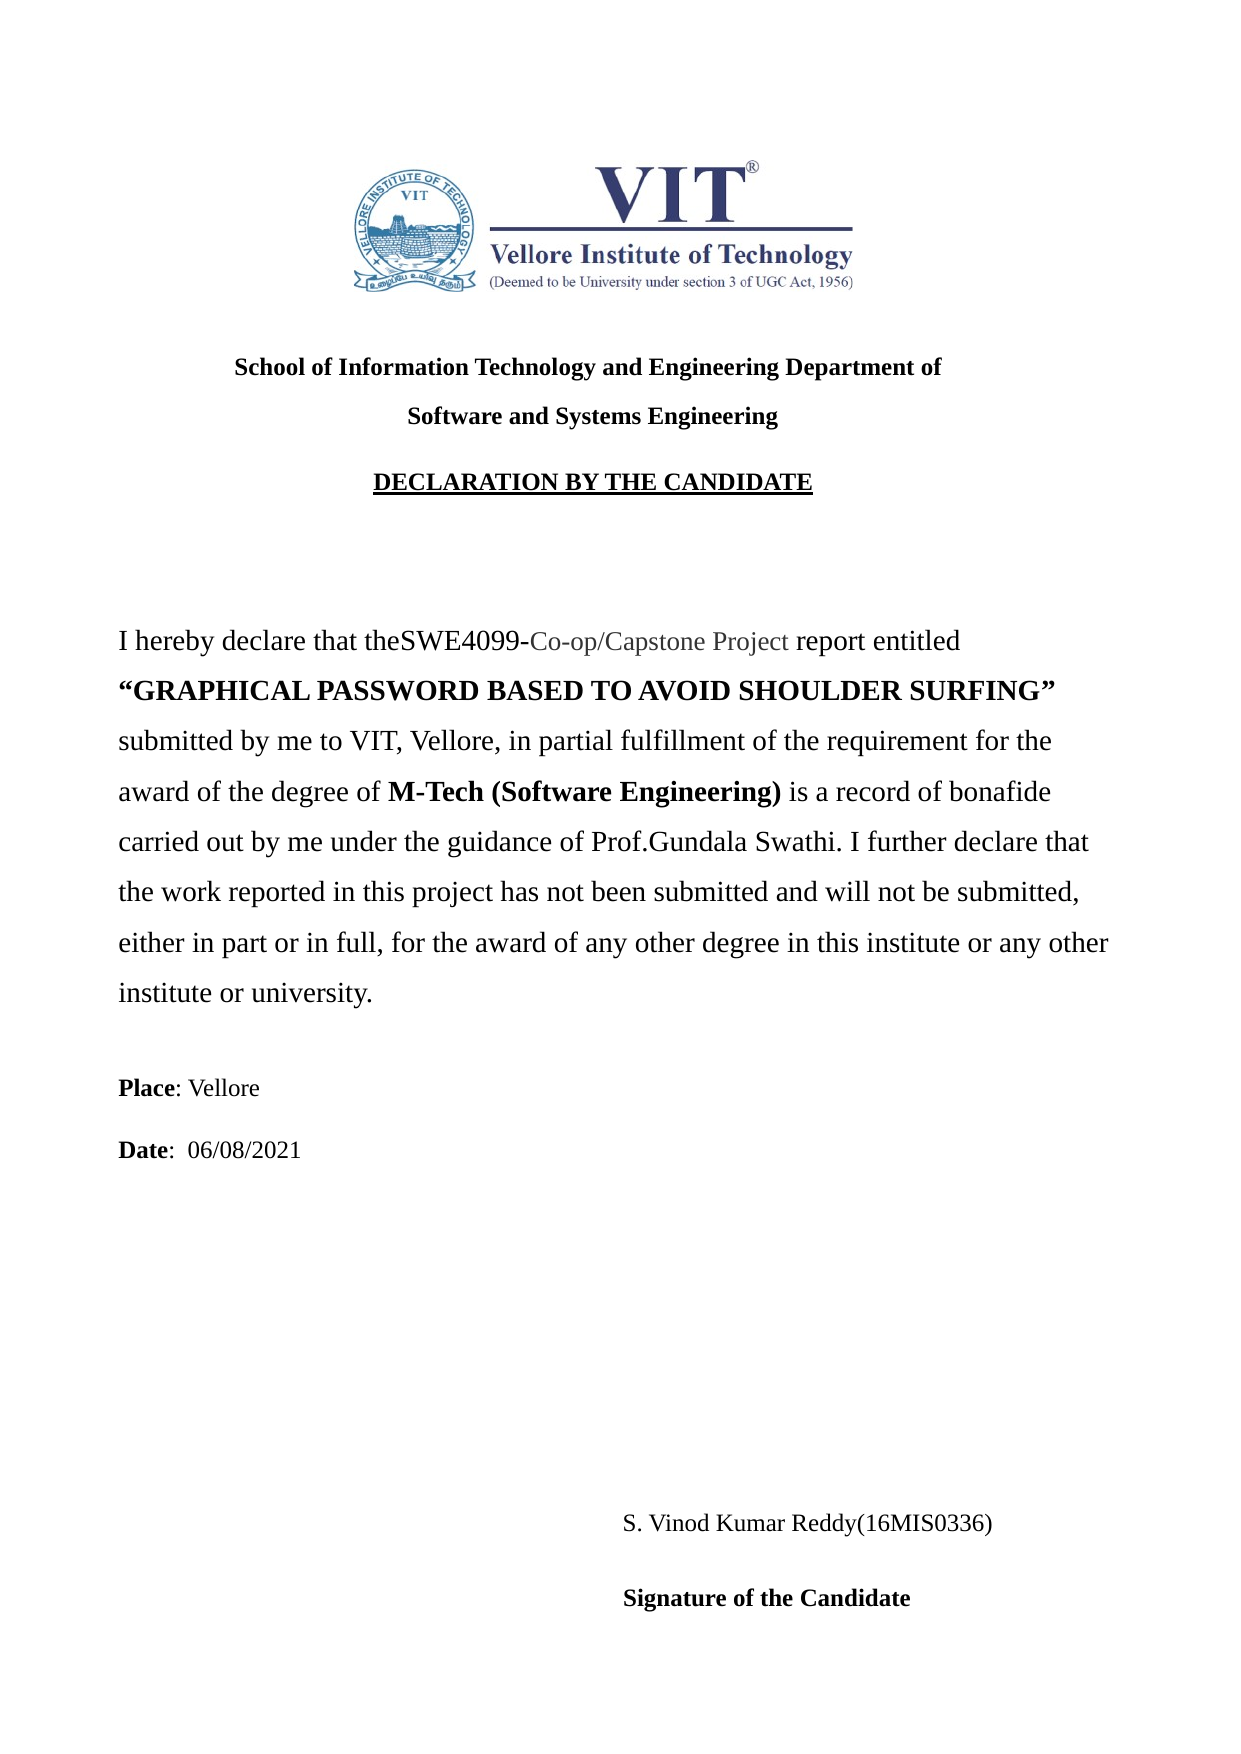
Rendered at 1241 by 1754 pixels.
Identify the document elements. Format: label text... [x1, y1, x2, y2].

text Place: Vellore [118, 1073, 1122, 1102]
subtitle Date: 06/08/2021 [118, 1135, 1122, 1164]
text School of Information Technology and Engineering Department of Software and Systems Engineering [229, 352, 946, 430]
subtitle DECLARATION BY THE CANDIDATE [229, 467, 957, 496]
text I hereby declare that theSWE4099-Co-op/Capstone Project report entitled “GRAPHICAL PASSWORD BASED TO AVOID SHOULDER SURFING” submitted by me to VIT, Vellore, in partial fulfillment of the requirement for the award of the degree of M-Tech (Software Engineering) is a record of bonafide carried out by me under the guidance of Prof.Gundala Swathi. I further declare that the work reported in this project has not been submitted and will not be submitted, either in part or in full, for the award of any other degree in this institute or any other institute or university. [118, 623, 1122, 1009]
subtitle S. Vinod Kumar Reddy(16MIS0336) [118, 1508, 1122, 1537]
subtitle Signature of the Candidate [118, 1583, 916, 1611]
picture [353, 160, 853, 292]
